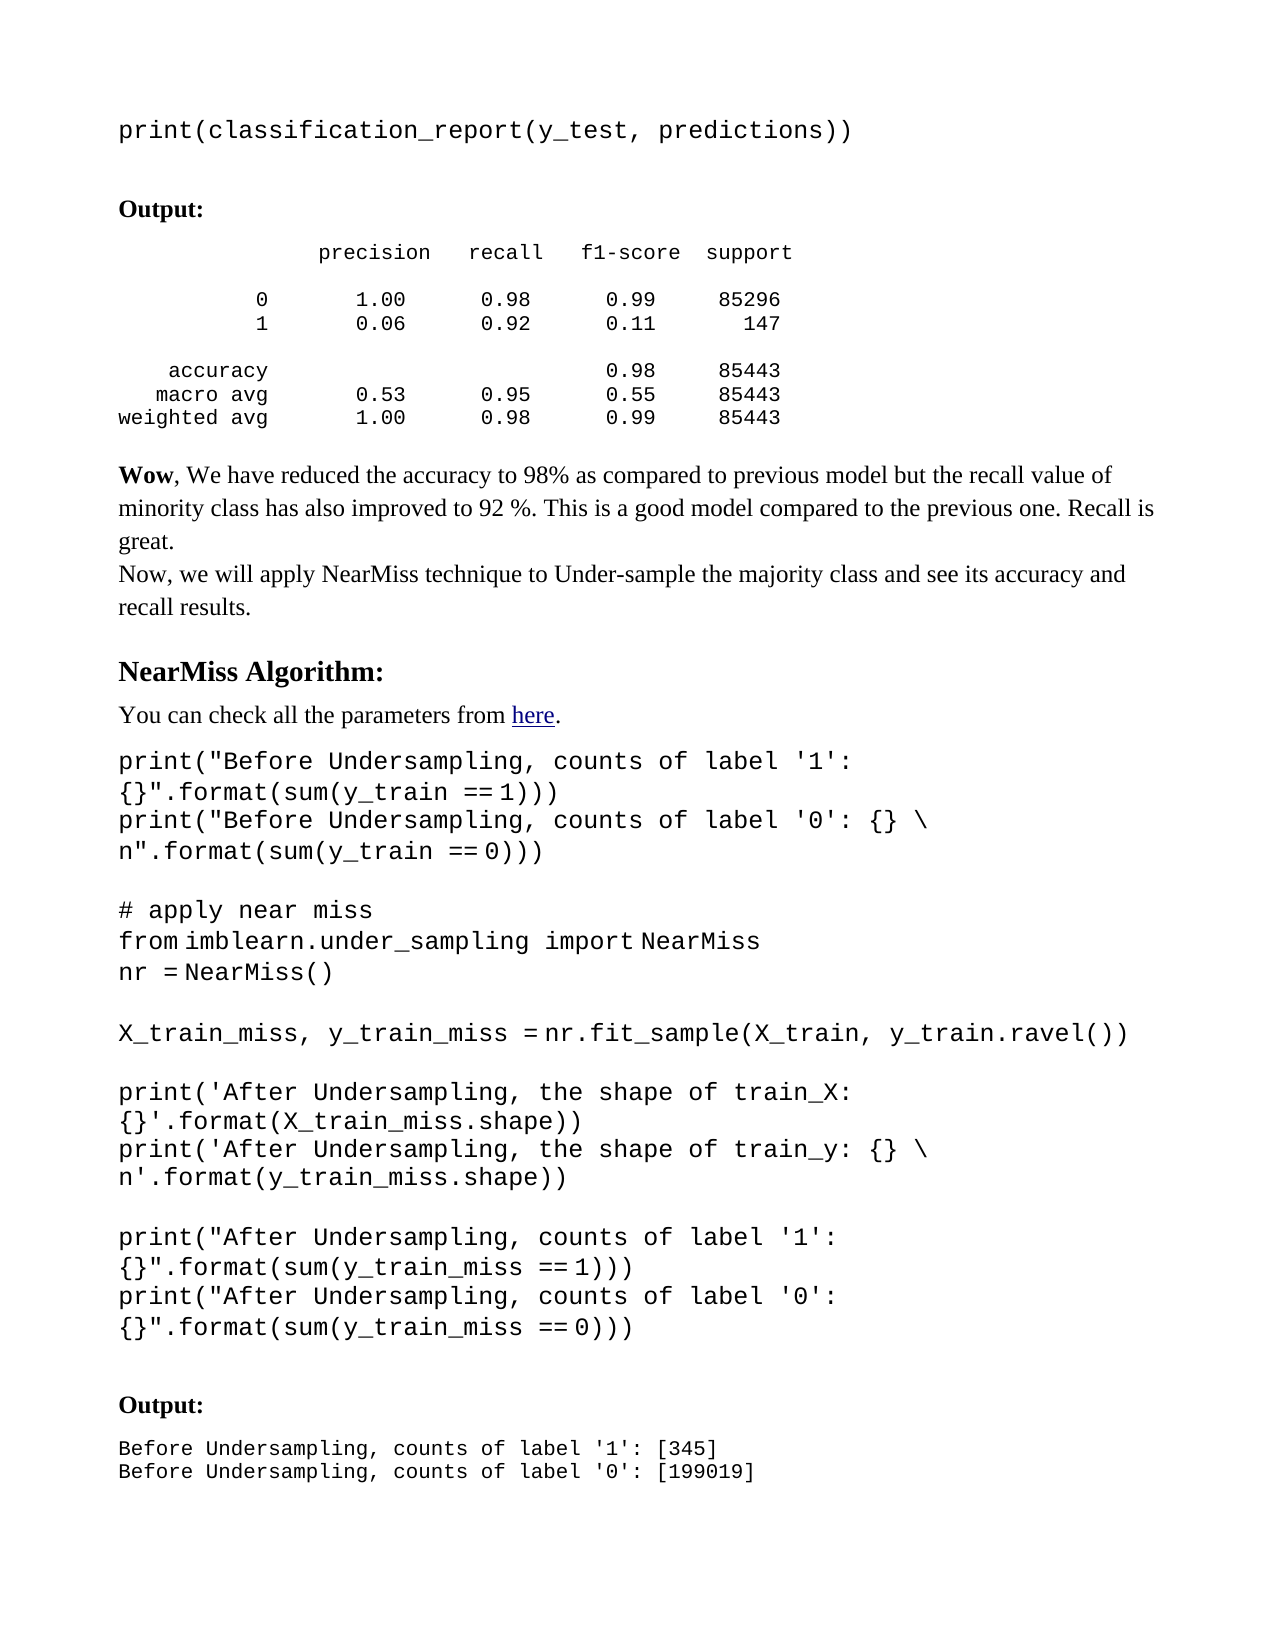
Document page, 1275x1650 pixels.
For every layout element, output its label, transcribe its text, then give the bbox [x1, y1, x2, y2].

text weighted avg 1.00 0.98 0.99 85443 [118, 407, 1157, 431]
text Output: [118, 194, 1157, 223]
text macro avg 0.53 0.95 0.55 85443 [118, 383, 1157, 407]
text accuracy 0.98 85443 [118, 360, 1157, 383]
text Output: [118, 1390, 1157, 1419]
table_header print("Before Undersampling, counts of label '1': {}".format(sum(y_train == 1))) print("Before Undersampling, counts of label '0': {} \n".format(sum(y_train == 0))) # apply near miss from imblearn.under_sampling import NearMiss nr = NearMiss() X_train_miss, y_train_miss = nr.fit_sample(X_train, y_train.ravel()) print('After Undersampling, the shape of train_X: {}'.format(X_train_miss.shape)) print('After Undersampling, the shape of train_y: {} \n'.format(y_train_miss.shape)) print("After Undersampling, counts of label '1': {}".format(sum(y_train_miss == 1))) print("After Undersampling, counts of label '0': {}".format(sum(y_train_miss == 0))) [118, 748, 1157, 1342]
text 0 1.00 0.98 0.99 85296 [118, 289, 1157, 313]
text precision recall f1-score support [118, 242, 1157, 265]
text You can check all the parameters from here. [118, 701, 1157, 729]
text Before Undersampling, counts of label '0': [199019] [118, 1461, 1157, 1485]
text 1 0.06 0.92 0.11 147 [118, 313, 1157, 336]
subtitle NearMiss Algorithm: [118, 654, 1157, 688]
text Wow, We have reduced the accuracy to 98% as compared to previous model but the recall value of minority class has also improved to 92 %. This is a good model compared to the previous one. Recall is great. Now, we will apply NearMiss technique to Under-sample the majority class and see its accuracy and recall results. [118, 460, 1157, 621]
table_header print(classification_report(y_test, predictions)) [118, 118, 867, 146]
text Before Undersampling, counts of label '1': [345] [118, 1438, 1157, 1461]
